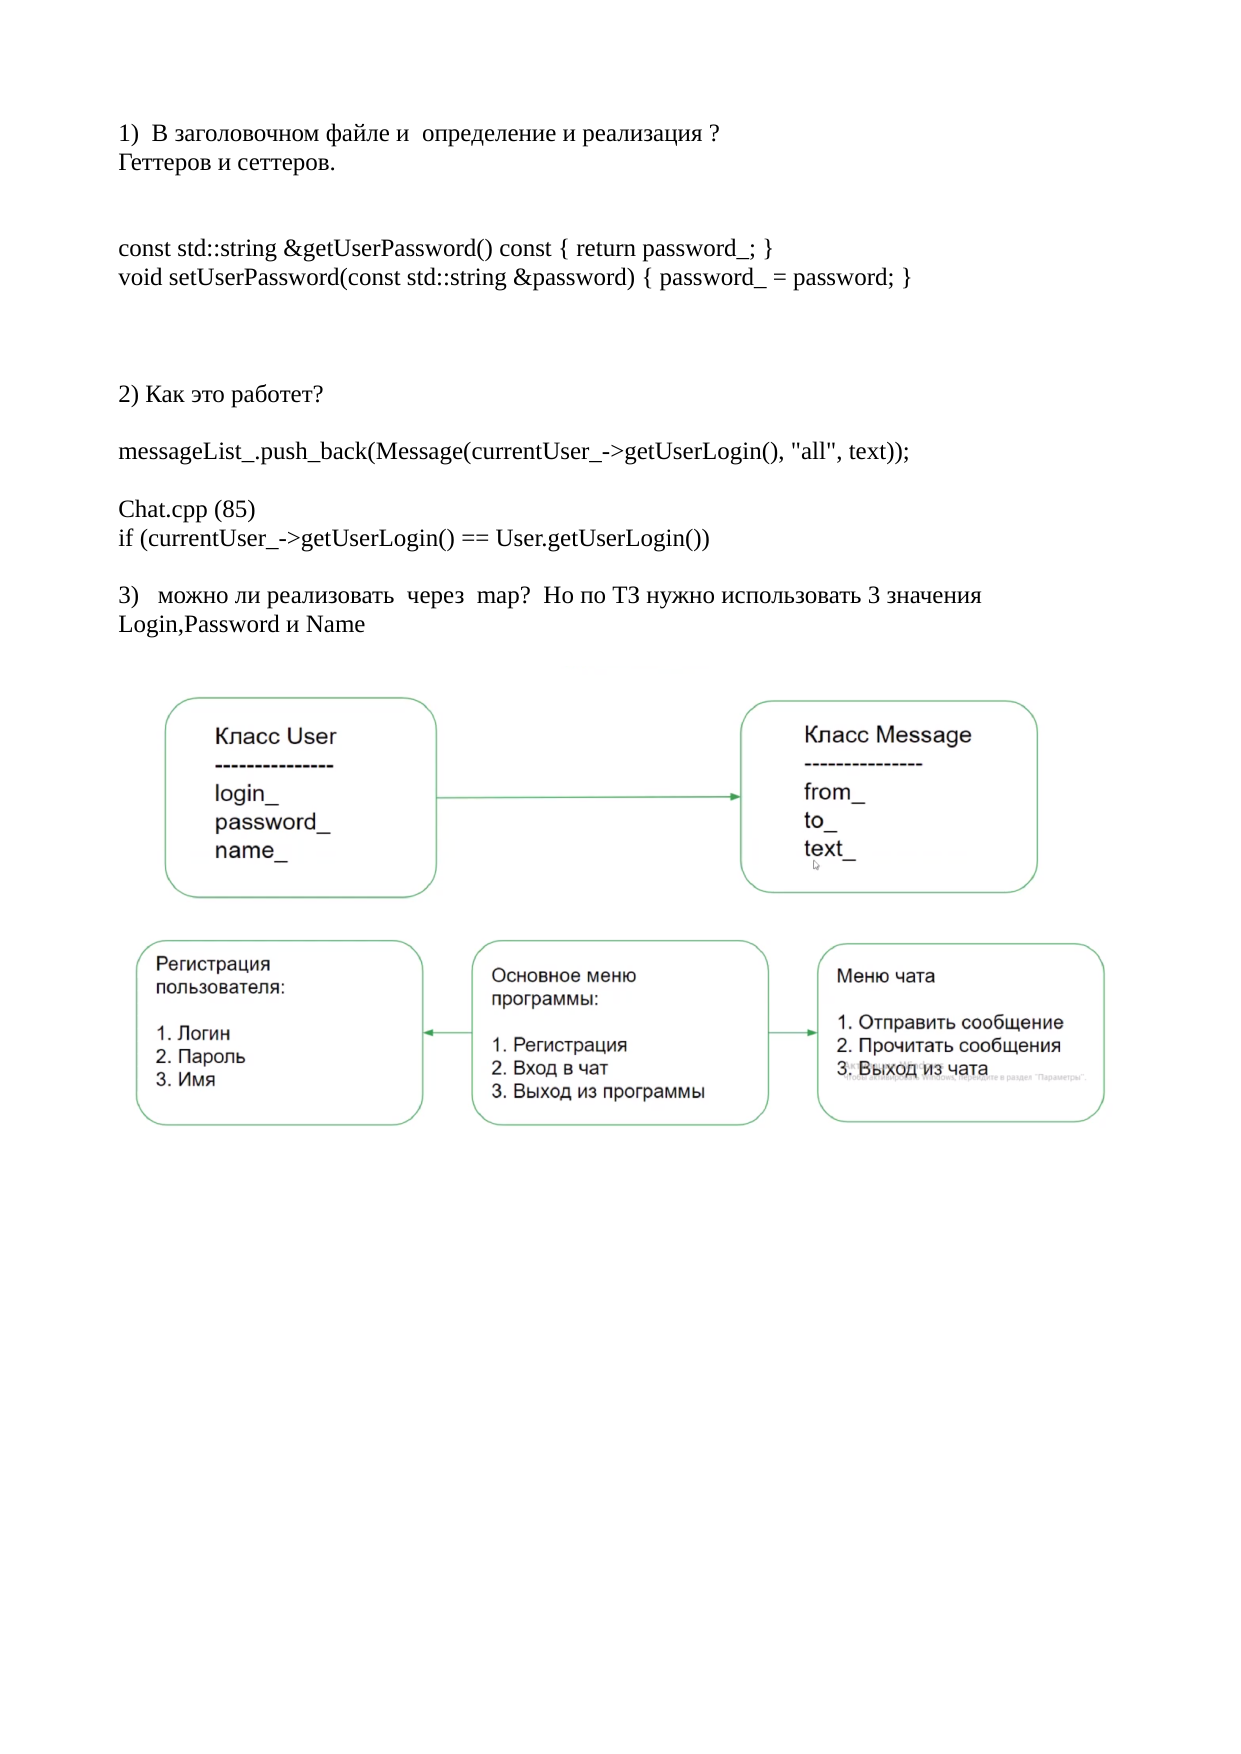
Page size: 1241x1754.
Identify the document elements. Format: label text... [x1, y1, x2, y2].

text 2) Как это работет? [118, 379, 1122, 408]
text void setUserPassword(const std::string &password) { password_ = password; } [118, 262, 1122, 291]
text messageList_.push_back(Message(currentUser_->getUserLogin(), "all", text)); [118, 436, 1122, 465]
picture [118, 666, 1123, 1128]
text Chat.cpp (85) [118, 494, 1122, 523]
text Геттеров и сеттеров. [118, 147, 1122, 176]
text 3) можно ли реализовать через map? Но по ТЗ нужно использовать 3 значения Login,Password и Name [118, 580, 1122, 638]
text if (currentUser_->getUserLogin() == User.getUserLogin()) [118, 523, 1122, 551]
text const std::string &getUserPassword() const { return password_; } [118, 233, 1122, 262]
text 1) В заголовочном файле и определение и реализация ? [118, 118, 1122, 147]
